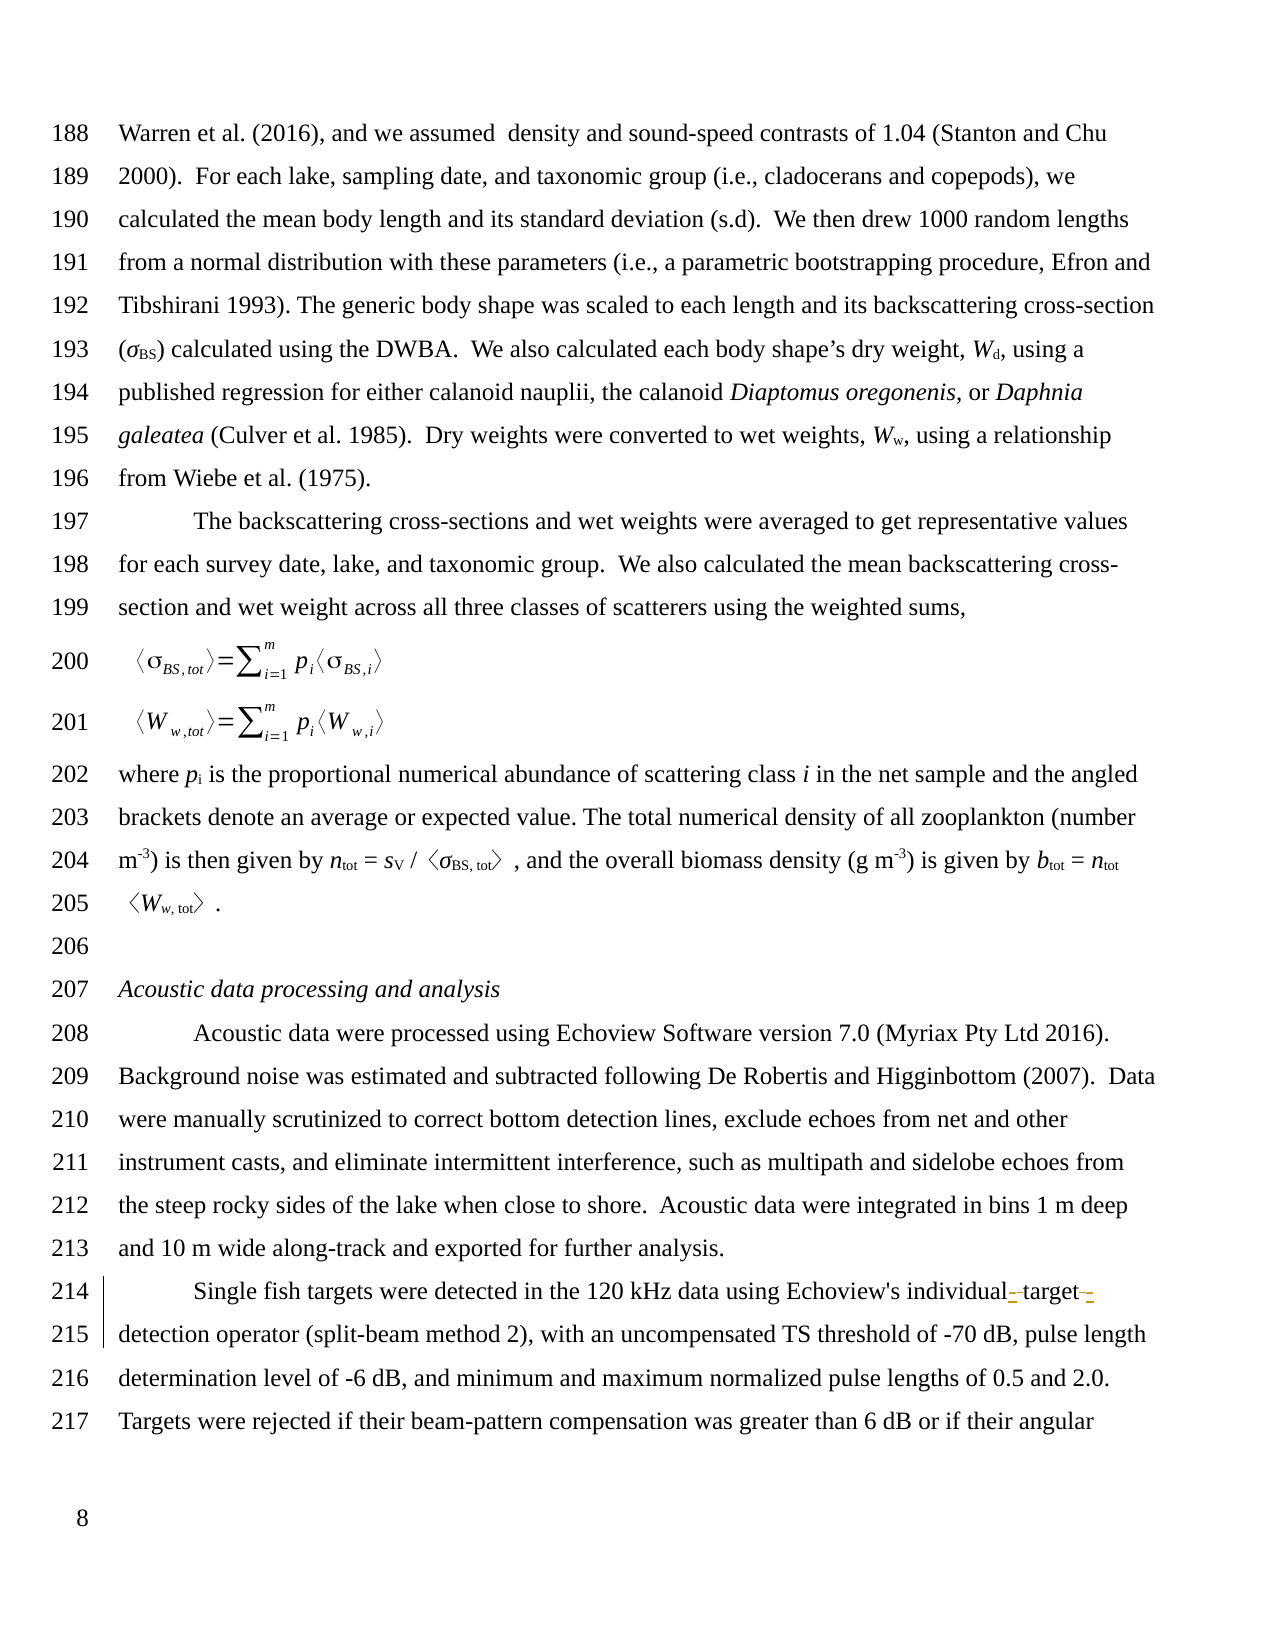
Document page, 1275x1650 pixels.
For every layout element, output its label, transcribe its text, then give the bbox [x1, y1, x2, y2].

text where pi is the proportional numerical abundance of scattering class i in the net sample and the angled brackets denote an average or expected value. The total numerical density of all zooplankton (number m-3) is then given by ntot = sV /〈σBS, tot〉, and the overall biomass density (g m-3) is given by btot = ntot 〈Ww, tot〉. [118, 759, 1157, 917]
text Acoustic data were processed using Echoview Software version 7.0 (Myriax Pty Ltd 2016)⁠. Background noise was estimated and subtracted following De Robertis and Higginbottom (2007)⁠. Data were manually scrutinized to correct bottom detection lines, exclude echoes from net and other instrument casts, and eliminate intermittent interference, such as multipath and sidelobe echoes from the steep rocky sides of the lake when close to shore. Acoustic data were integrated in bins 1 m deep and 10 m wide along-track and exported for further analysis. [118, 1018, 1157, 1262]
text Warren et al. (2016)⁠, and we assumed density and sound-speed contrasts of 1.04 (Stanton and Chu 2000)⁠. For each lake, sampling date, and taxonomic group (i.e., cladocerans and copepods), we calculated the mean body length and its standard deviation (s.d). We then drew 1000 random lengths from a normal distribution with these parameters (i.e., a parametric bootstrapping procedure, Efron and Tibshirani 1993⁠). The generic body shape was scaled to each length and its backscattering cross-section (σBS) calculated using the DWBA. We also calculated each body shape’s dry weight, Wd, using a published regression for either calanoid nauplii, the calanoid Diaptomus oregonenis, or Daphnia galeatea (Culver et al. 1985)⁠. Dry weights were converted to wet weights, Ww, using a relationship from Wiebe et al. (1975)⁠. [118, 118, 1157, 492]
text Single fish targets were detected in the 120 kHz data using Echoview's individual-target-detection operator (split-beam method 2), with an uncompensated TS threshold of -70 dB, pulse length determination level of -6 dB, and minimum and maximum normalized pulse lengths of 0.5 and 2.0. Targets were rejected if their beam-pattern compensation was greater than 6 dB or if their angular [118, 1276, 1157, 1434]
text The backscattering cross-sections and wet weights were averaged to get representative values for each survey date, lake, and taxonomic group. We also calculated the mean backscattering cross-section and wet weight across all three classes of scatterers using the weighted sums, [118, 506, 1157, 621]
text Acoustic data processing and analysis [118, 974, 1157, 1003]
